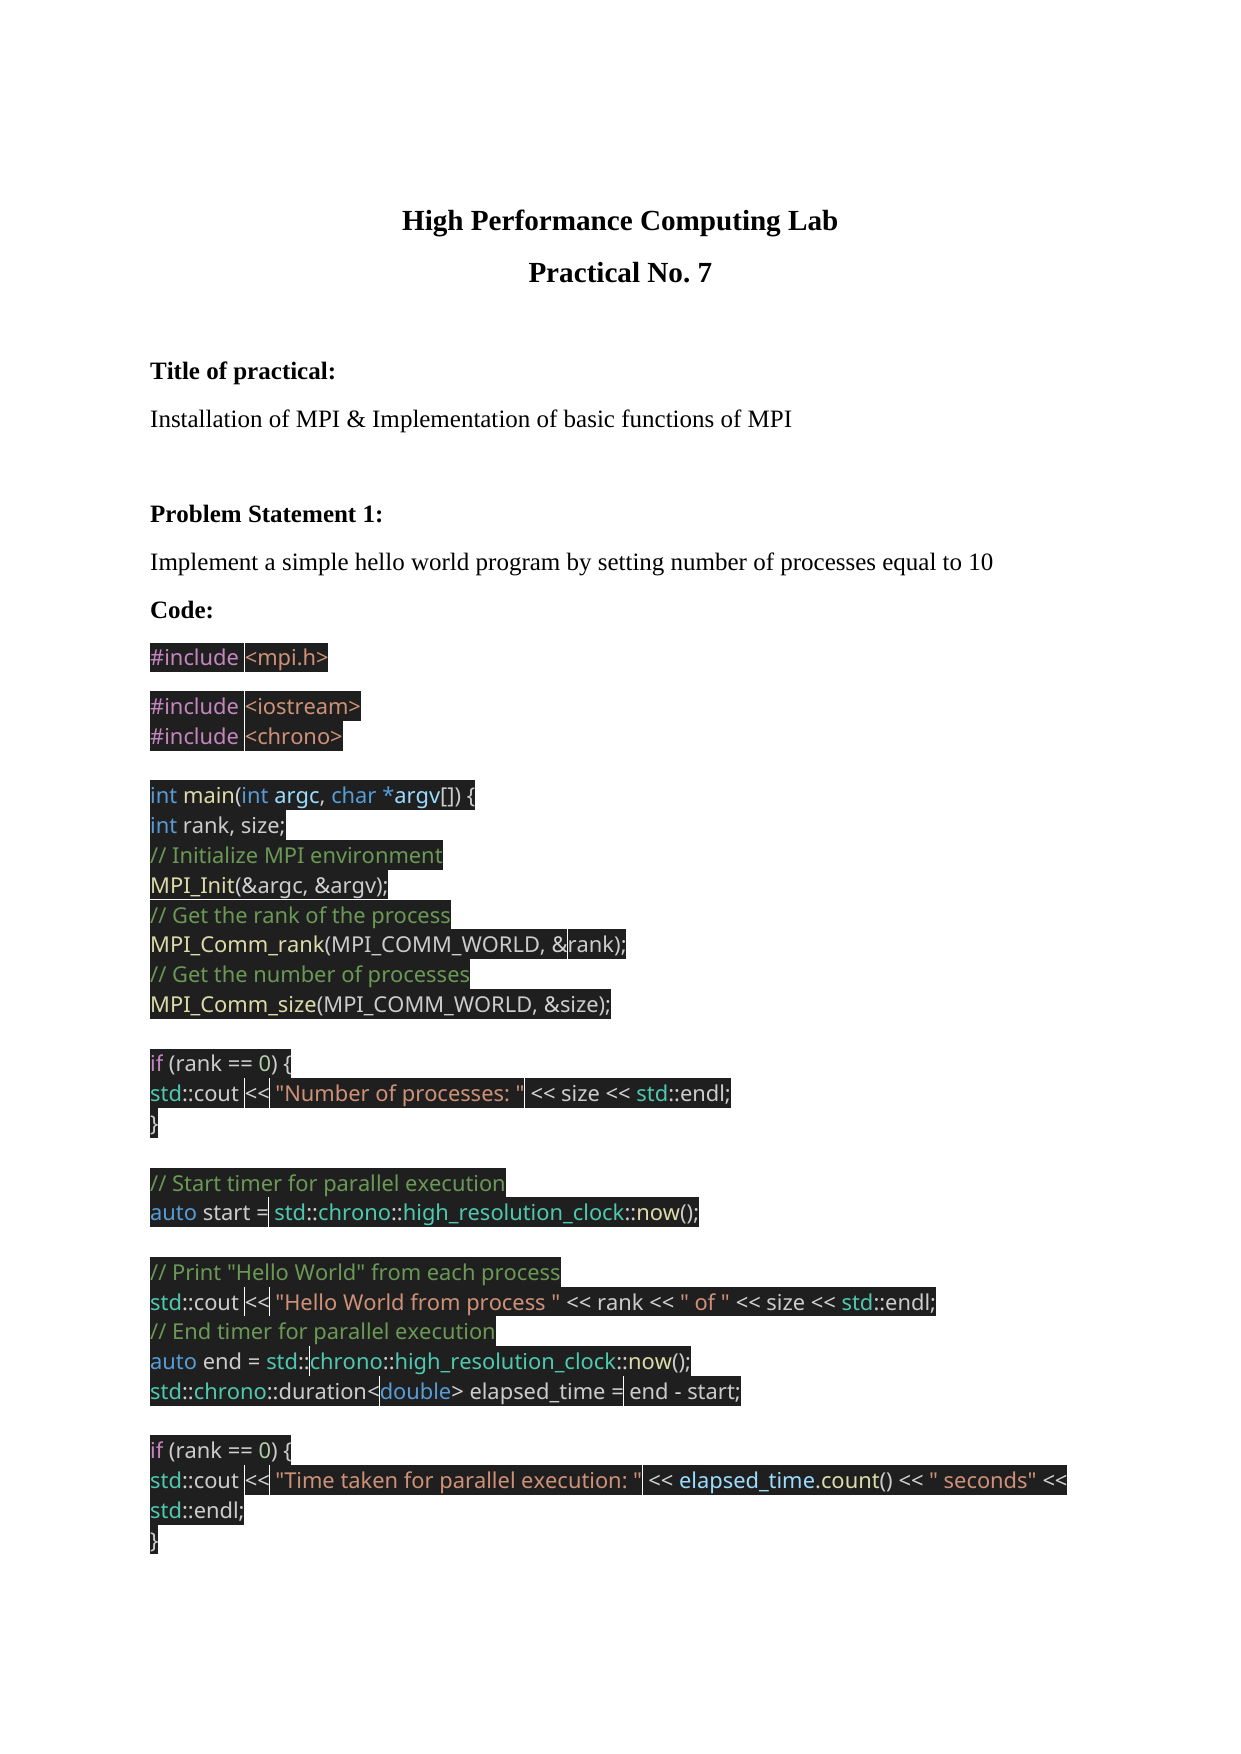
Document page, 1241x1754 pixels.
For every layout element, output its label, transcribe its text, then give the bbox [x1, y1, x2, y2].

text int main(int argc, char *argv[]) { [150, 780, 1090, 810]
text // Print "Hello World" from each process [150, 1257, 1090, 1287]
text Title of practical: [150, 356, 1090, 385]
text // Get the number of processes [150, 959, 1090, 989]
text if (rank == 0) { [150, 1048, 1090, 1078]
text MPI_Init(&argc, &argv); [150, 870, 1090, 899]
text std::cout << "Time taken for parallel execution: " << elapsed_time.count() << " seconds" << std::endl; [150, 1465, 1090, 1525]
text // Start timer for parallel execution [150, 1167, 1090, 1197]
text } [150, 1108, 1090, 1138]
text // Get the rank of the process [150, 899, 1090, 929]
text Code: [150, 595, 1090, 623]
text Problem Statement 1: [150, 499, 1090, 528]
text if (rank == 0) { [150, 1435, 1090, 1465]
text Installation of MPI & Implementation of basic functions of MPI [150, 404, 1090, 433]
text MPI_Comm_rank(MPI_COMM_WORLD, &rank); [150, 929, 1090, 959]
text std::cout << "Hello World from process " << rank << " of " << size << std::endl; [150, 1287, 1090, 1316]
text int rank, size; [150, 810, 1090, 840]
text } [150, 1525, 1090, 1554]
text #include <mpi.h> [150, 642, 1090, 672]
text Practical No. 7 [150, 256, 1090, 289]
text auto start = std::chrono::high_resolution_clock::now(); [150, 1197, 1090, 1227]
text // Initialize MPI environment [150, 840, 1090, 870]
text MPI_Comm_size(MPI_COMM_WORLD, &size); [150, 989, 1090, 1019]
text std::cout << "Number of processes: " << size << std::endl; [150, 1078, 1090, 1108]
text High Performance Computing Lab [150, 203, 1090, 236]
text // End timer for parallel execution [150, 1316, 1090, 1346]
text auto end = std::chrono::high_resolution_clock::now(); [150, 1346, 1090, 1376]
text std::chrono::duration<double> elapsed_time = end - start; [150, 1376, 1090, 1406]
text #include <iostream> [150, 691, 1090, 721]
text #include <chrono> [150, 721, 1090, 751]
text Implement a simple hello world program by setting number of processes equal to 10 [150, 547, 1090, 576]
